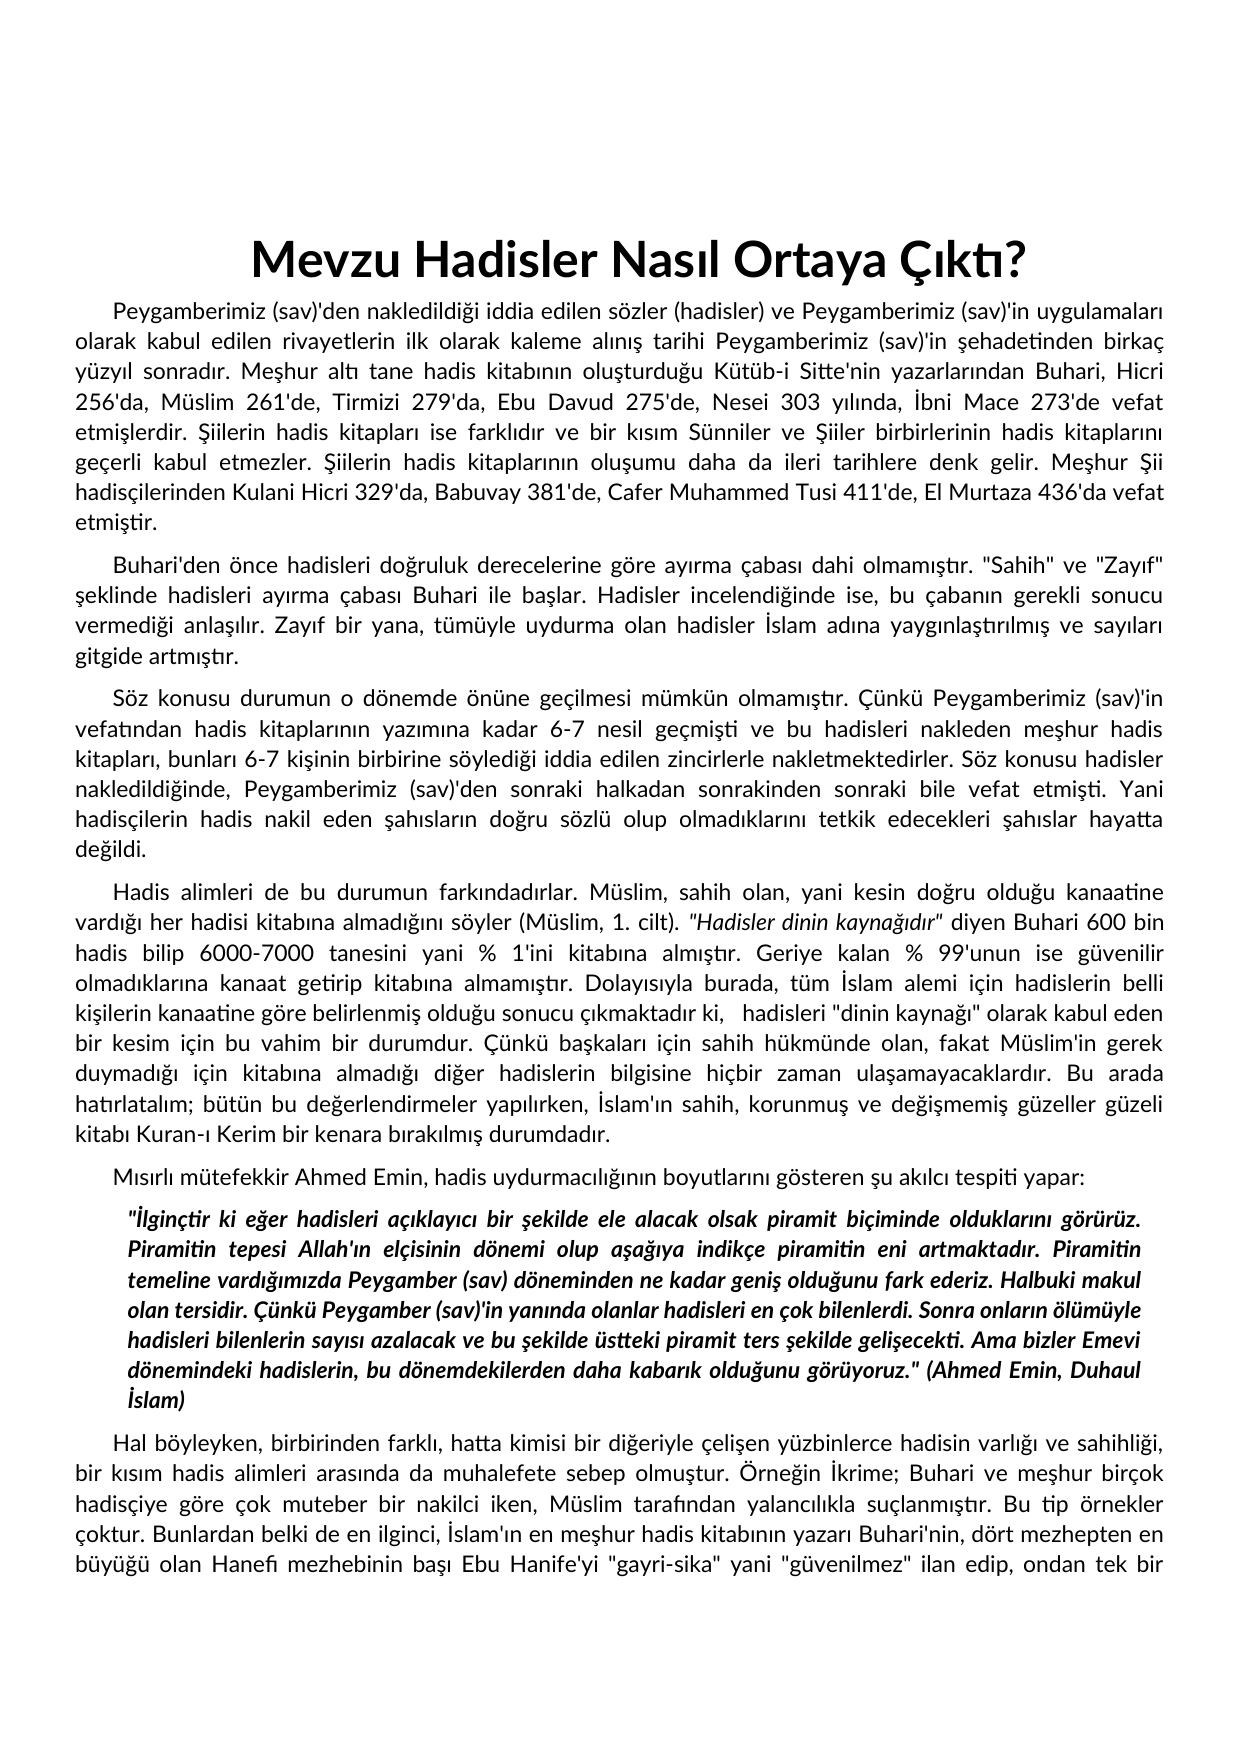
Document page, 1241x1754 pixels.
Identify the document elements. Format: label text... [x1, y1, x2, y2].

text Peygamberimiz (sav)'den nakledildiği iddia edilen sözler (hadisler) ve Peygamberimiz (sav)'in uygulamaları olarak kabul edilen rivayetlerin ilk olarak kaleme alınış tarihi Peygamberimiz (sav)'in şehadetinden birkaç yüzyıl sonradır. Meşhur altı tane hadis kitabının oluşturduğu Kütüb-i Sitte'nin yazarlarından Buhari, Hicri 256'da, Müslim 261'de, Tirmizi 279'da, Ebu Davud 275'de, Nesei 303 yılında, İbni Mace 273'de vefat etmişlerdir. Şiilerin hadis kitapları ise farklıdır ve bir kısım Sünniler ve Şiiler birbirlerinin hadis kitaplarını geçerli kabul etmezler. Şiilerin hadis kitaplarının oluşumu daha da ileri tarihlere denk gelir. Meşhur Şii hadisçilerinden Kulani Hicri 329'da, Babuvay 381'de, Cafer Muhammed Tusi 411'de, El Murtaza 436'da vefat etmiştir. [75, 297, 1165, 536]
text "İlginçtir ki eğer hadisleri açıklayıcı bir şekilde ele alacak olsak piramit biçiminde olduklarını görürüz. Piramitin tepesi Allah'ın elçisinin dönemi olup aşağıya indikçe piramitin eni artmaktadır. Piramitin temeline vardığımızda Peygamber (sav) döneminden ne kadar geniş olduğunu fark ederiz. Halbuki makul olan tersidir. Çünkü Peygamber (sav)'in yanında olanlar hadisleri en çok bilenlerdi. Sonra onların ölümüyle hadisleri bilenlerin sayısı azalacak ve bu şekilde üstteki piramit ters şekilde gelişecekti. Ama bizler Emevi dönemindeki hadislerin, bu dönemdekilerden daha kabarık olduğunu görüyoruz." (Ahmed Emin, Duhaul İslam) [127, 1205, 1143, 1414]
text Hadis alimleri de bu durumun farkındadırlar. Müslim, sahih olan, yani kesin doğru olduğu kanaatine vardığı her hadisi kitabına almadığını söyler (Müslim, 1. cilt). "Hadisler dinin kaynağıdır" diyen Buhari 600 bin hadis bilip 6000-7000 tanesini yani % 1'ini kitabına almıştır. Geriye kalan % 99'unun ise güvenilir olmadıklarına kanaat getirip kitabına almamıştır. Dolayısıyla burada, tüm İslam alemi için hadislerin belli kişilerin kanaatine göre belirlenmiş olduğu sonucu çıkmaktadır ki, hadisleri "dinin kaynağı" olarak kabul eden bir kesim için bu vahim bir durumdur. Çünkü başkaları için sahih hükmünde olan, fakat Müslim'in gerek duymadığı için kitabına almadığı diğer hadislerin bilgisine hiçbir zaman ulaşamayacaklardır. Bu arada hatırlatalım; bütün bu değerlendirmeler yapılırken, İslam'ın sahih, korunmuş ve değişmemiş güzeller güzeli kitabı Kuran-ı Kerim bir kenara bırakılmış durumdadır. [75, 878, 1165, 1147]
text Mısırlı mütefekkir Ahmed Emin, hadis uydurmacılığının boyutlarını gösteren şu akılcı tespiti yapar: [75, 1162, 1165, 1190]
text Buhari'den önce hadisleri doğruluk derecelerine göre ayırma çabası dahi olmamıştır. "Sahih" ve "Zayıf" şeklinde hadisleri ayırma çabası Buhari ile başlar. Hadisler incelendiğinde ise, bu çabanın gerekli sonucu vermediği anlaşılır. Zayıf bir yana, tümüyle uydurma olan hadisler İslam adına yaygınlaştırılmış ve sayıları gitgide artmıştır. [75, 551, 1165, 669]
text Söz konusu durumun o dönemde önüne geçilmesi mümkün olmamıştır. Çünkü Peygamberimiz (sav)'in vefatından hadis kitaplarının yazımına kadar 6-7 nesil geçmişti ve bu hadisleri nakleden meşhur hadis kitapları, bunları 6-7 kişinin birbirine söylediği iddia edilen zincirlerle nakletmektedirler. Söz konusu hadisler nakledildiğinde, Peygamberimiz (sav)'den sonraki halkadan sonrakinden sonraki bile vefat etmişti. Yani hadisçilerin hadis nakil eden şahısların doğru sözlü olup olmadıklarını tetkik edecekleri şahıslar hayatta değildi. [75, 684, 1165, 863]
subtitle Mevzu Hadisler Nasıl Ortaya Çıktı? [112, 228, 1165, 288]
text Hal böyleyken, birbirinden farklı, hatta kimisi bir diğeriyle çelişen yüzbinlerce hadisin varlığı ve sahihliği, bir kısım hadis alimleri arasında da muhalefete sebep olmuştur. Örneğin İkrime; Buhari ve meşhur birçok hadisçiye göre çok muteber bir nakilci iken, Müslim tarafından yalancılıkla suçlanmıştır. Bu tip örnekler çoktur. Bunlardan belki de en ilginci, İslam'ın en meşhur hadis kitabının yazarı Buhari'nin, dört mezhepten en büyüğü olan Hanefi mezhebinin başı Ebu Hanife'yi "gayri-sika" yani "güvenilmez" ilan edip, ondan tek bir [75, 1429, 1165, 1577]
